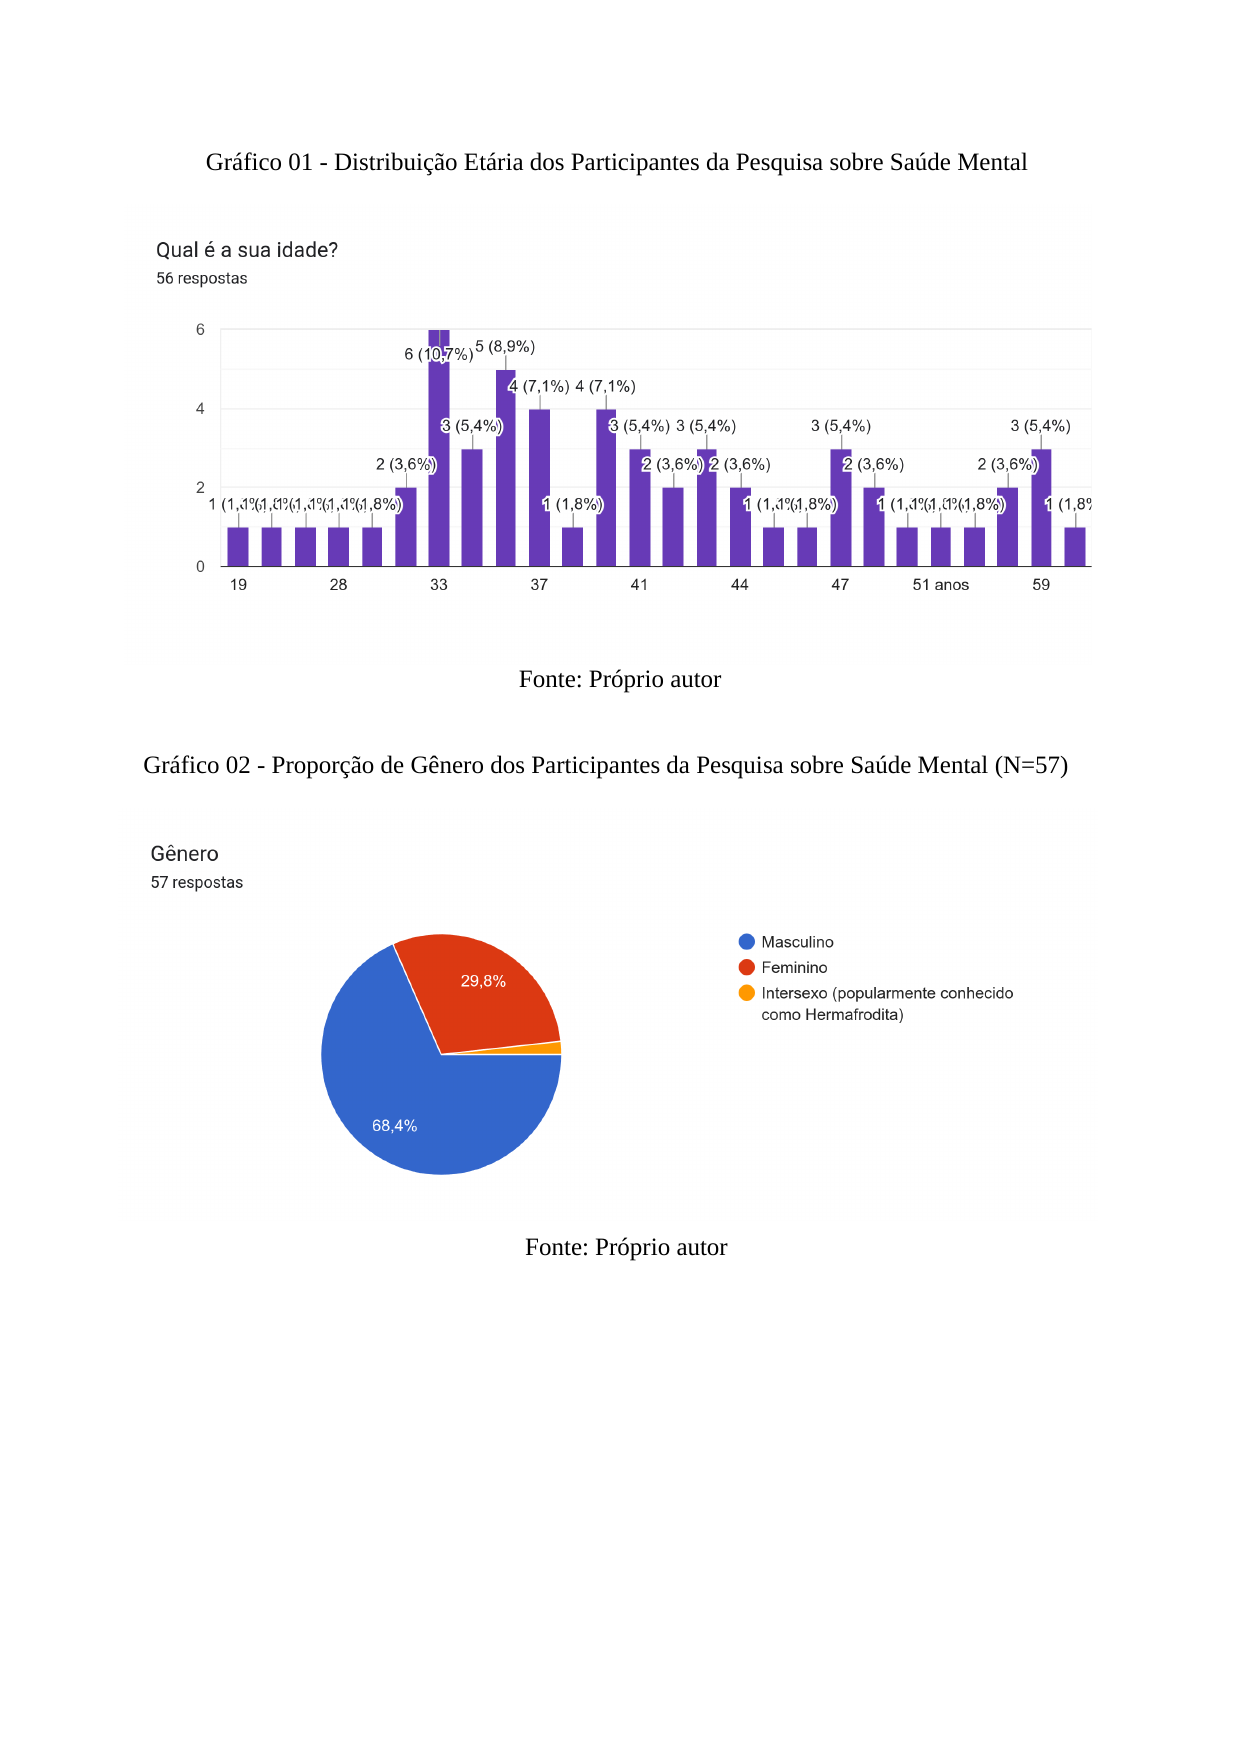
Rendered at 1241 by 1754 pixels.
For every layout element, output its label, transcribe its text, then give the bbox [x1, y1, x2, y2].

picture [118, 808, 1098, 1221]
text Gráfico 02 - Proporção de Gênero dos Participantes da Pesquisa sobre Saúde Mental (N=57) [118, 751, 1122, 779]
text Gráfico 01 - Distribuição Etária dos Participantes da Pesquisa sobre Saúde Mental [118, 147, 1122, 176]
text Fonte: Próprio autor [118, 1232, 1122, 1261]
picture [124, 204, 1092, 665]
text Fonte: Próprio autor [118, 664, 1122, 693]
